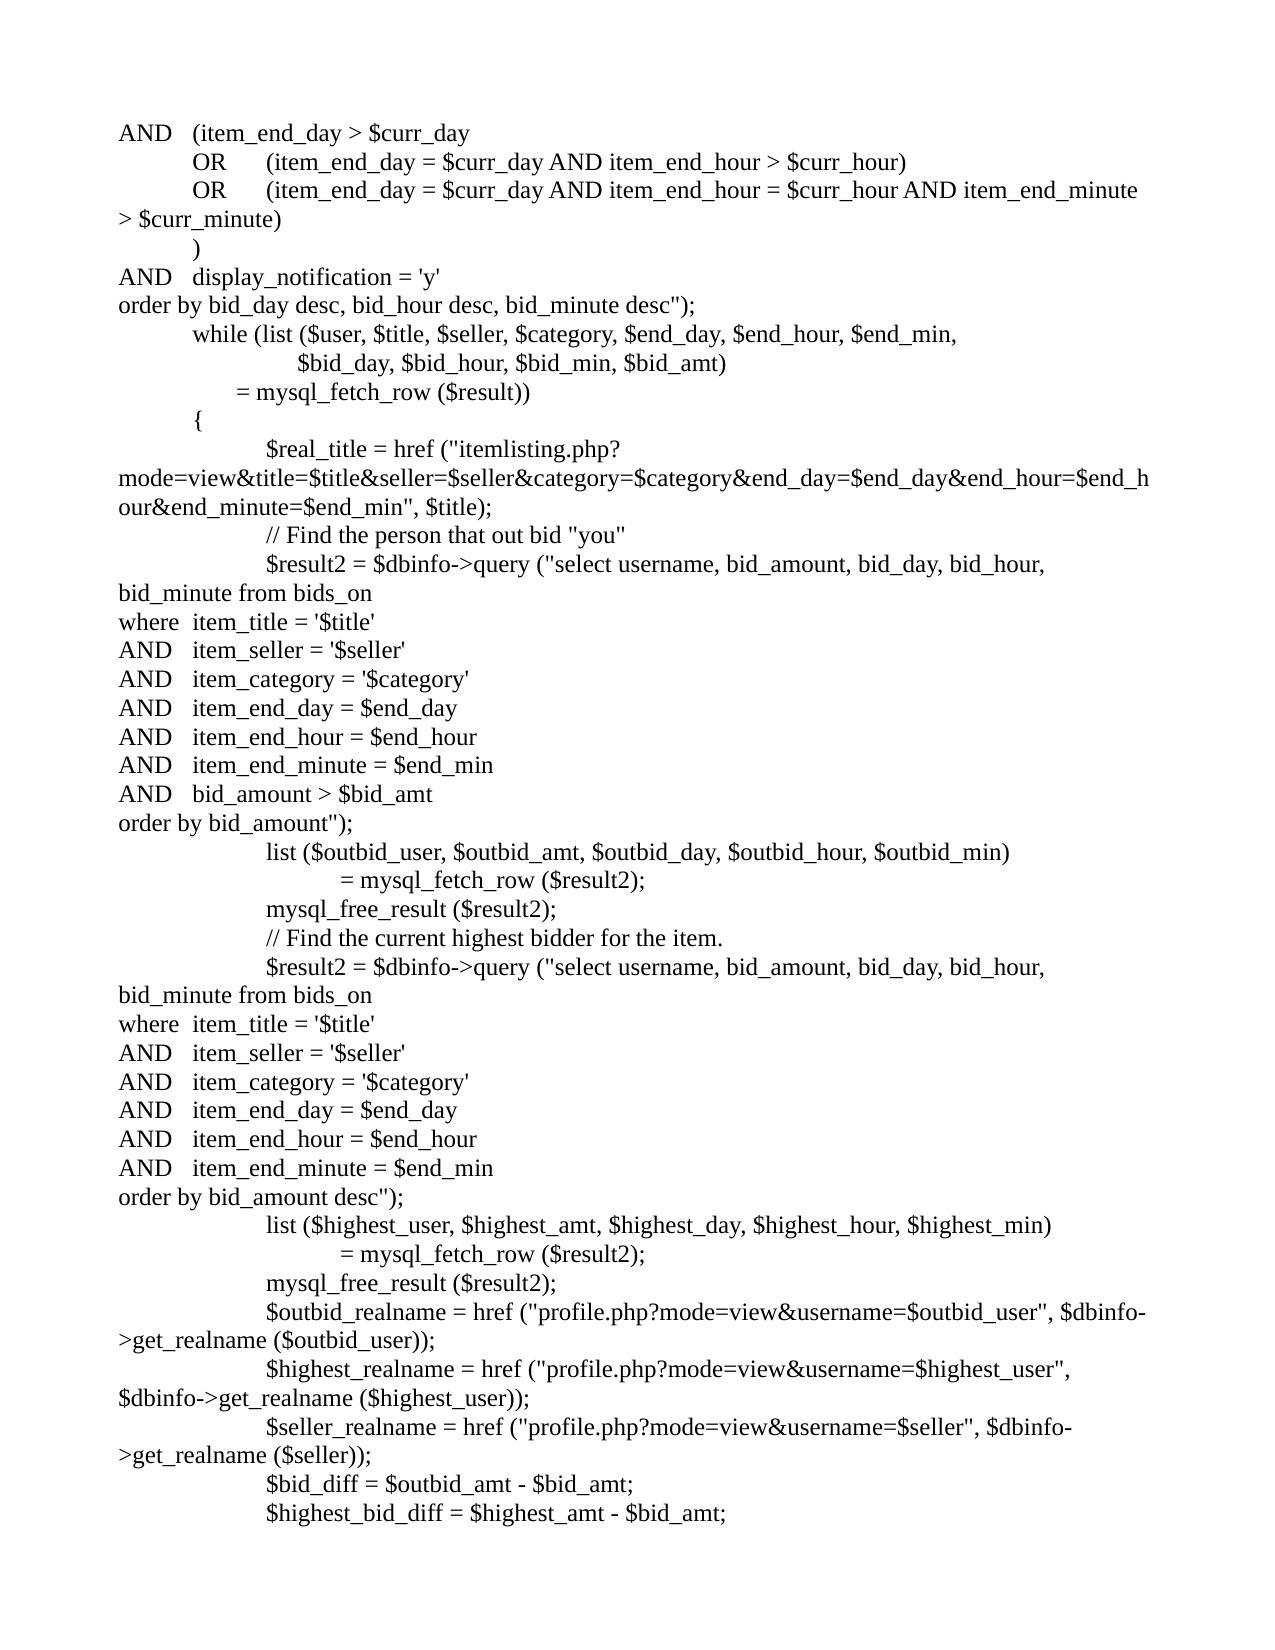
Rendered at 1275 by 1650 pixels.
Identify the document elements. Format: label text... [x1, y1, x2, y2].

text AND item_end_hour = $end_hour [118, 722, 1157, 751]
text mysql_free_result ($result2); [118, 894, 1157, 923]
text // Find the person that out bid "you" [118, 521, 1157, 549]
text AND item_end_minute = $end_min [118, 1153, 1157, 1182]
text $highest_bid_diff = $highest_amt - $bid_amt; [118, 1498, 1157, 1527]
text AND item_category = '$category' [118, 1067, 1157, 1096]
text AND item_seller = '$seller' [118, 1038, 1157, 1067]
text list ($highest_user, $highest_amt, $highest_day, $highest_hour, $highest_min) [118, 1211, 1157, 1239]
text AND item_seller = '$seller' [118, 636, 1157, 664]
text $outbid_realname = href ("profile.php?mode=view&username=$outbid_user", $dbinfo->get_realname ($outbid_user)); [118, 1297, 1157, 1354]
text order by bid_day desc, bid_hour desc, bid_minute desc"); [118, 291, 1157, 319]
text = mysql_fetch_row ($result2); [118, 866, 1157, 894]
text AND item_end_minute = $end_min [118, 751, 1157, 779]
text ) [118, 233, 1157, 262]
text AND item_end_day = $end_day [118, 693, 1157, 722]
text $bid_diff = $outbid_amt - $bid_amt; [118, 1469, 1157, 1498]
text AND bid_amount > $bid_amt [118, 779, 1157, 808]
text order by bid_amount desc"); [118, 1182, 1157, 1211]
text $seller_realname = href ("profile.php?mode=view&username=$seller", $dbinfo->get_realname ($seller)); [118, 1412, 1157, 1469]
text $result2 = $dbinfo->query ("select username, bid_amount, bid_day, bid_hour, bid_minute from bids_on [118, 952, 1157, 1009]
text order by bid_amount"); [118, 808, 1157, 837]
text { [118, 406, 1157, 434]
text = mysql_fetch_row ($result)) [118, 377, 1157, 406]
text // Find the current highest bidder for the item. [118, 923, 1157, 952]
text OR (item_end_day = $curr_day AND item_end_hour = $curr_hour AND item_end_minute > $curr_minute) [118, 176, 1157, 233]
text OR (item_end_day = $curr_day AND item_end_hour > $curr_hour) [118, 147, 1157, 176]
text list ($outbid_user, $outbid_amt, $outbid_day, $outbid_hour, $outbid_min) [118, 837, 1157, 866]
text mysql_free_result ($result2); [118, 1268, 1157, 1297]
text AND display_notification = 'y' [118, 262, 1157, 291]
text AND item_category = '$category' [118, 664, 1157, 693]
text = mysql_fetch_row ($result2); [118, 1239, 1157, 1268]
text AND (item_end_day > $curr_day [118, 118, 1157, 147]
text $bid_day, $bid_hour, $bid_min, $bid_amt) [118, 348, 1157, 377]
text where item_title = '$title' [118, 607, 1157, 636]
text where item_title = '$title' [118, 1009, 1157, 1038]
text $real_title = href ("itemlisting.php?mode=view&title=$title&seller=$seller&category=$category&end_day=$end_day&end_hour=$end_hour&end_minute=$end_min", $title); [118, 434, 1157, 521]
text while (list ($user, $title, $seller, $category, $end_day, $end_hour, $end_min, [118, 319, 1157, 348]
text AND item_end_day = $end_day [118, 1096, 1157, 1124]
text AND item_end_hour = $end_hour [118, 1124, 1157, 1153]
text $result2 = $dbinfo->query ("select username, bid_amount, bid_day, bid_hour, bid_minute from bids_on [118, 549, 1157, 607]
text $highest_realname = href ("profile.php?mode=view&username=$highest_user", $dbinfo->get_realname ($highest_user)); [118, 1354, 1157, 1412]
